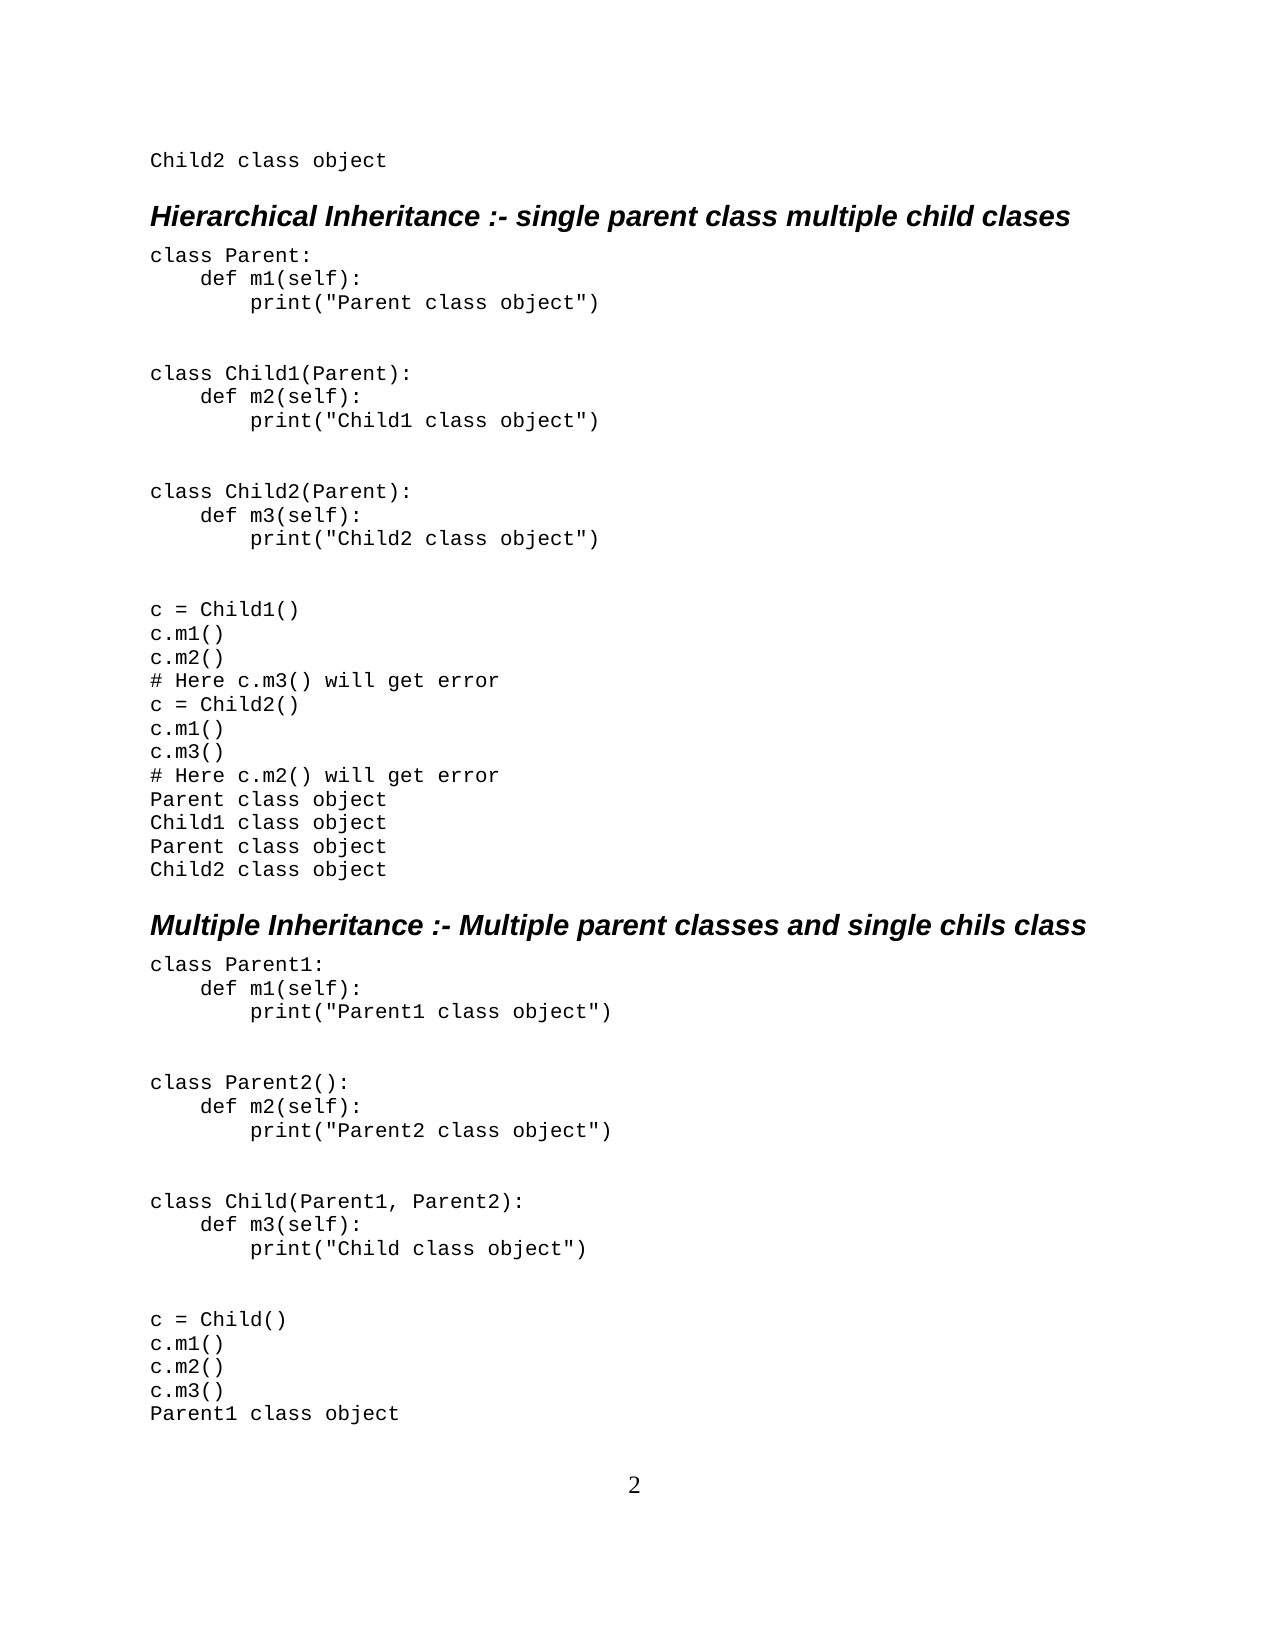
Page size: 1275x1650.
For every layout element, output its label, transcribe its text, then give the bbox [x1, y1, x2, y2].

text class Parent: [150, 245, 1125, 268]
text print("Child1 class object") [150, 410, 1125, 434]
text c.m3() [150, 1380, 1125, 1403]
text Child1 class object [150, 812, 1125, 836]
text c.m1() [150, 623, 1125, 647]
text c = Child() [150, 1309, 1125, 1332]
text Parent class object [150, 788, 1125, 812]
text print("Child class object") [150, 1238, 1125, 1262]
text def m3(self): [150, 1214, 1125, 1238]
text def m1(self): [150, 978, 1125, 1001]
text c.m2() [150, 1356, 1125, 1380]
text def m1(self): [150, 268, 1125, 292]
text print("Parent1 class object") [150, 1001, 1125, 1025]
text # Here c.m3() will get error [150, 670, 1125, 694]
text c.m1() [150, 1332, 1125, 1356]
text # Here c.m2() will get error [150, 765, 1125, 788]
subtitle Hierarchical Inheritance :- single parent class multiple child clases [150, 199, 1125, 232]
text class Child2(Parent): [150, 481, 1125, 505]
text class Parent2(): [150, 1072, 1125, 1096]
text def m2(self): [150, 387, 1125, 410]
text c.m2() [150, 647, 1125, 670]
text c.m3() [150, 741, 1125, 765]
text Child2 class object [150, 150, 1125, 174]
text Parent class object [150, 836, 1125, 859]
text print("Parent class object") [150, 292, 1125, 316]
text Child2 class object [150, 859, 1125, 883]
text class Parent1: [150, 954, 1125, 978]
text print("Child2 class object") [150, 528, 1125, 552]
text c = Child2() [150, 694, 1125, 718]
text c.m1() [150, 718, 1125, 741]
subtitle Multiple Inheritance :- Multiple parent classes and single chils class [150, 908, 1125, 942]
text Parent1 class object [150, 1403, 1125, 1427]
text class Child1(Parent): [150, 363, 1125, 387]
text c = Child1() [150, 599, 1125, 623]
text def m3(self): [150, 505, 1125, 528]
text def m2(self): [150, 1096, 1125, 1120]
text print("Parent2 class object") [150, 1120, 1125, 1143]
text class Child(Parent1, Parent2): [150, 1191, 1125, 1214]
